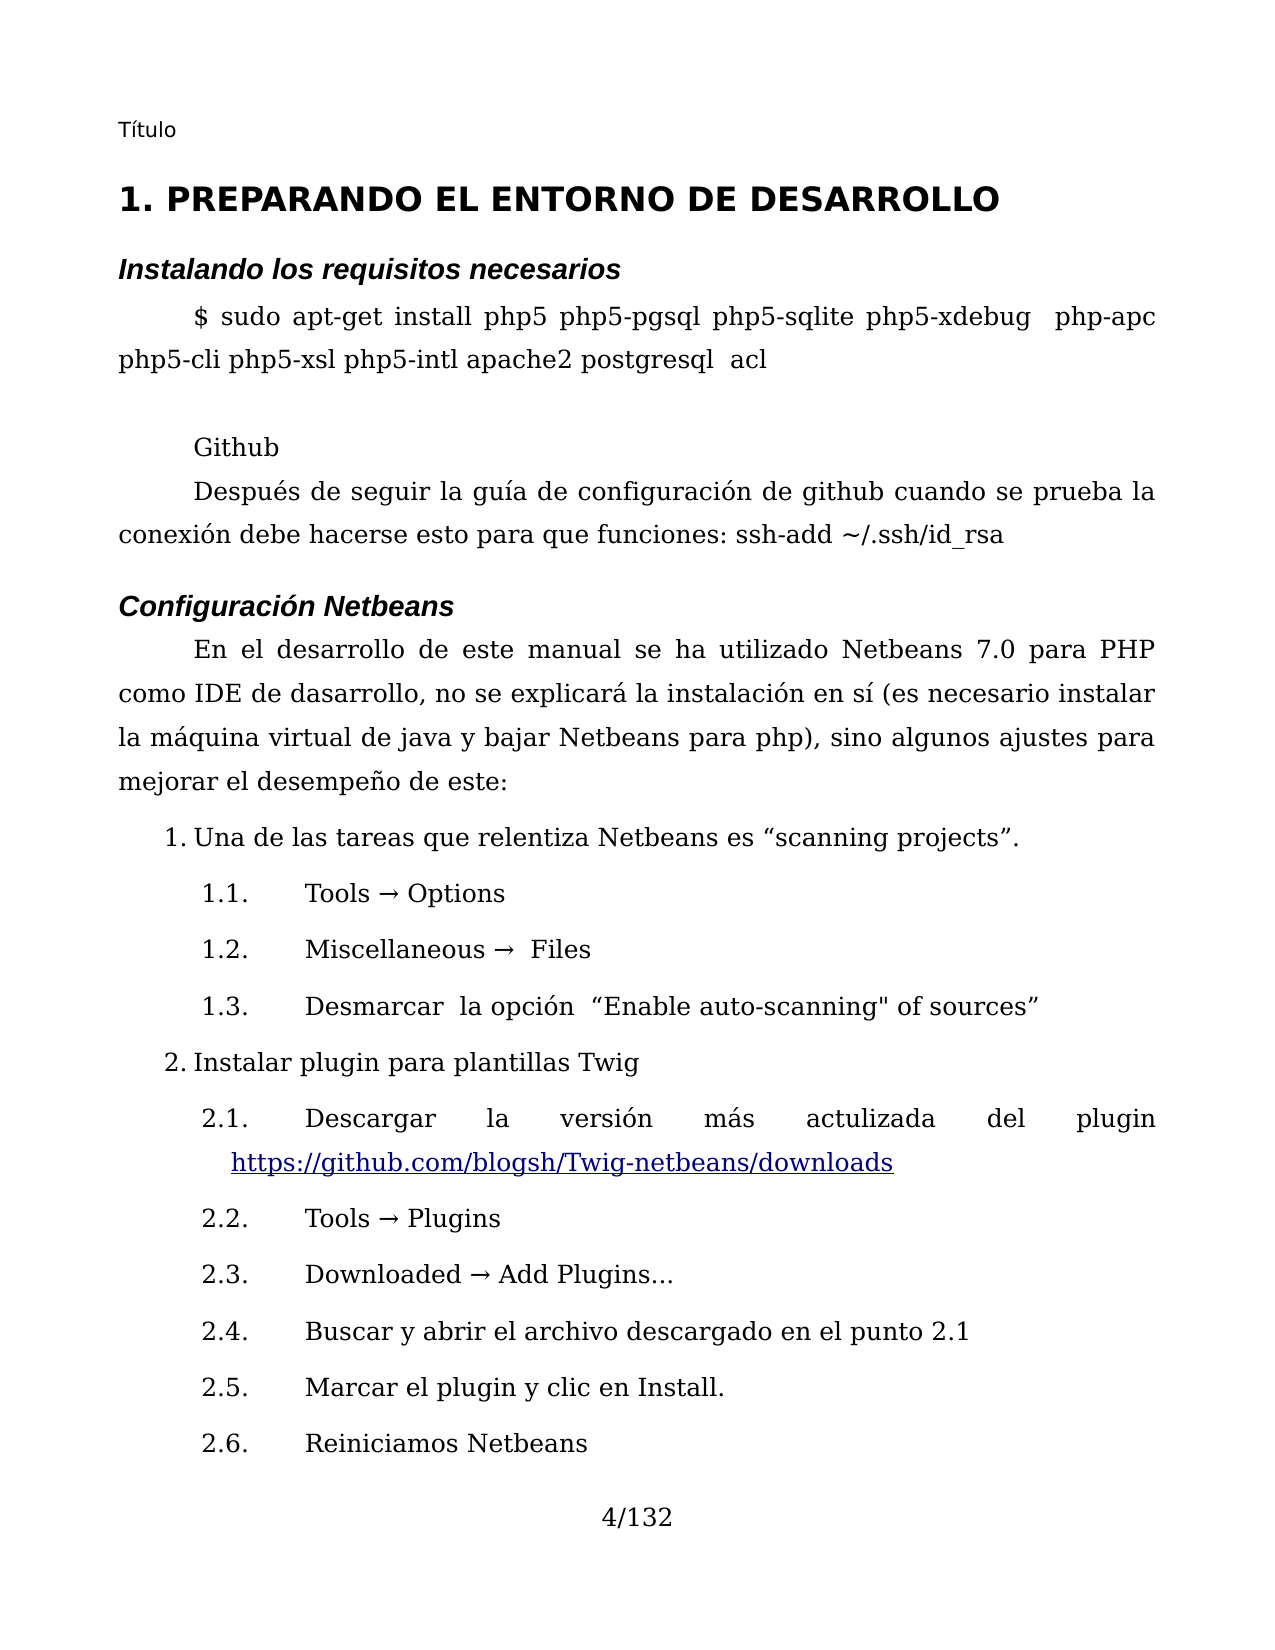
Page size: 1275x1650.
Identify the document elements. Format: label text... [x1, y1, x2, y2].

text Después de seguir la guía de configuración de github cuando se prueba la conexión debe hacerse esto para que funciones: ssh-add ~/.ssh/id_rsa [118, 477, 1157, 550]
list Descargar la versión más actulizada del plugin https://github.com/blogsh/Twig-netbeans/downloads [193, 1104, 1157, 1177]
list Una de las tareas que relentiza Netbeans es “scanning projects”. [156, 823, 1157, 852]
list Miscellaneous → Files [193, 936, 1157, 965]
text $ sudo apt-get install php5 php5-pgsql php5-sqlite php5-xdebug php-apc php5-cli php5-xsl php5-intl apache2 postgresql acl [118, 302, 1157, 375]
list Instalar plugin para plantillas Twig [156, 1048, 1157, 1077]
text Github [118, 433, 1157, 462]
subtitle 1. PREPARANDO EL ENTORNO DE DESARROLLO [118, 181, 1157, 220]
list Desmarcar la opción “Enable auto-scanning" of sources” [193, 992, 1157, 1021]
list Marcar el plugin y clic en Install. [193, 1373, 1157, 1402]
list Tools → Options [193, 879, 1157, 908]
list Buscar y abrir el archivo descargado en el punto 2.1 [193, 1317, 1157, 1346]
list Downloaded → Add Plugins... [193, 1261, 1157, 1290]
list Tools → Plugins [193, 1204, 1157, 1233]
subtitle Instalando los requisitos necesarios [118, 252, 1157, 285]
text En el desarrollo de este manual se ha utilizado Netbeans 7.0 para PHP como IDE de dasarrollo, no se explicará la instalación en sí (es necesario instalar la máquina virtual de java y bajar Netbeans para php), sino algunos ajustes para mejorar el desempeño de este: [118, 636, 1157, 796]
list Reiniciamos Netbeans [193, 1429, 1157, 1458]
subtitle Configuración Netbeans [118, 589, 1157, 623]
